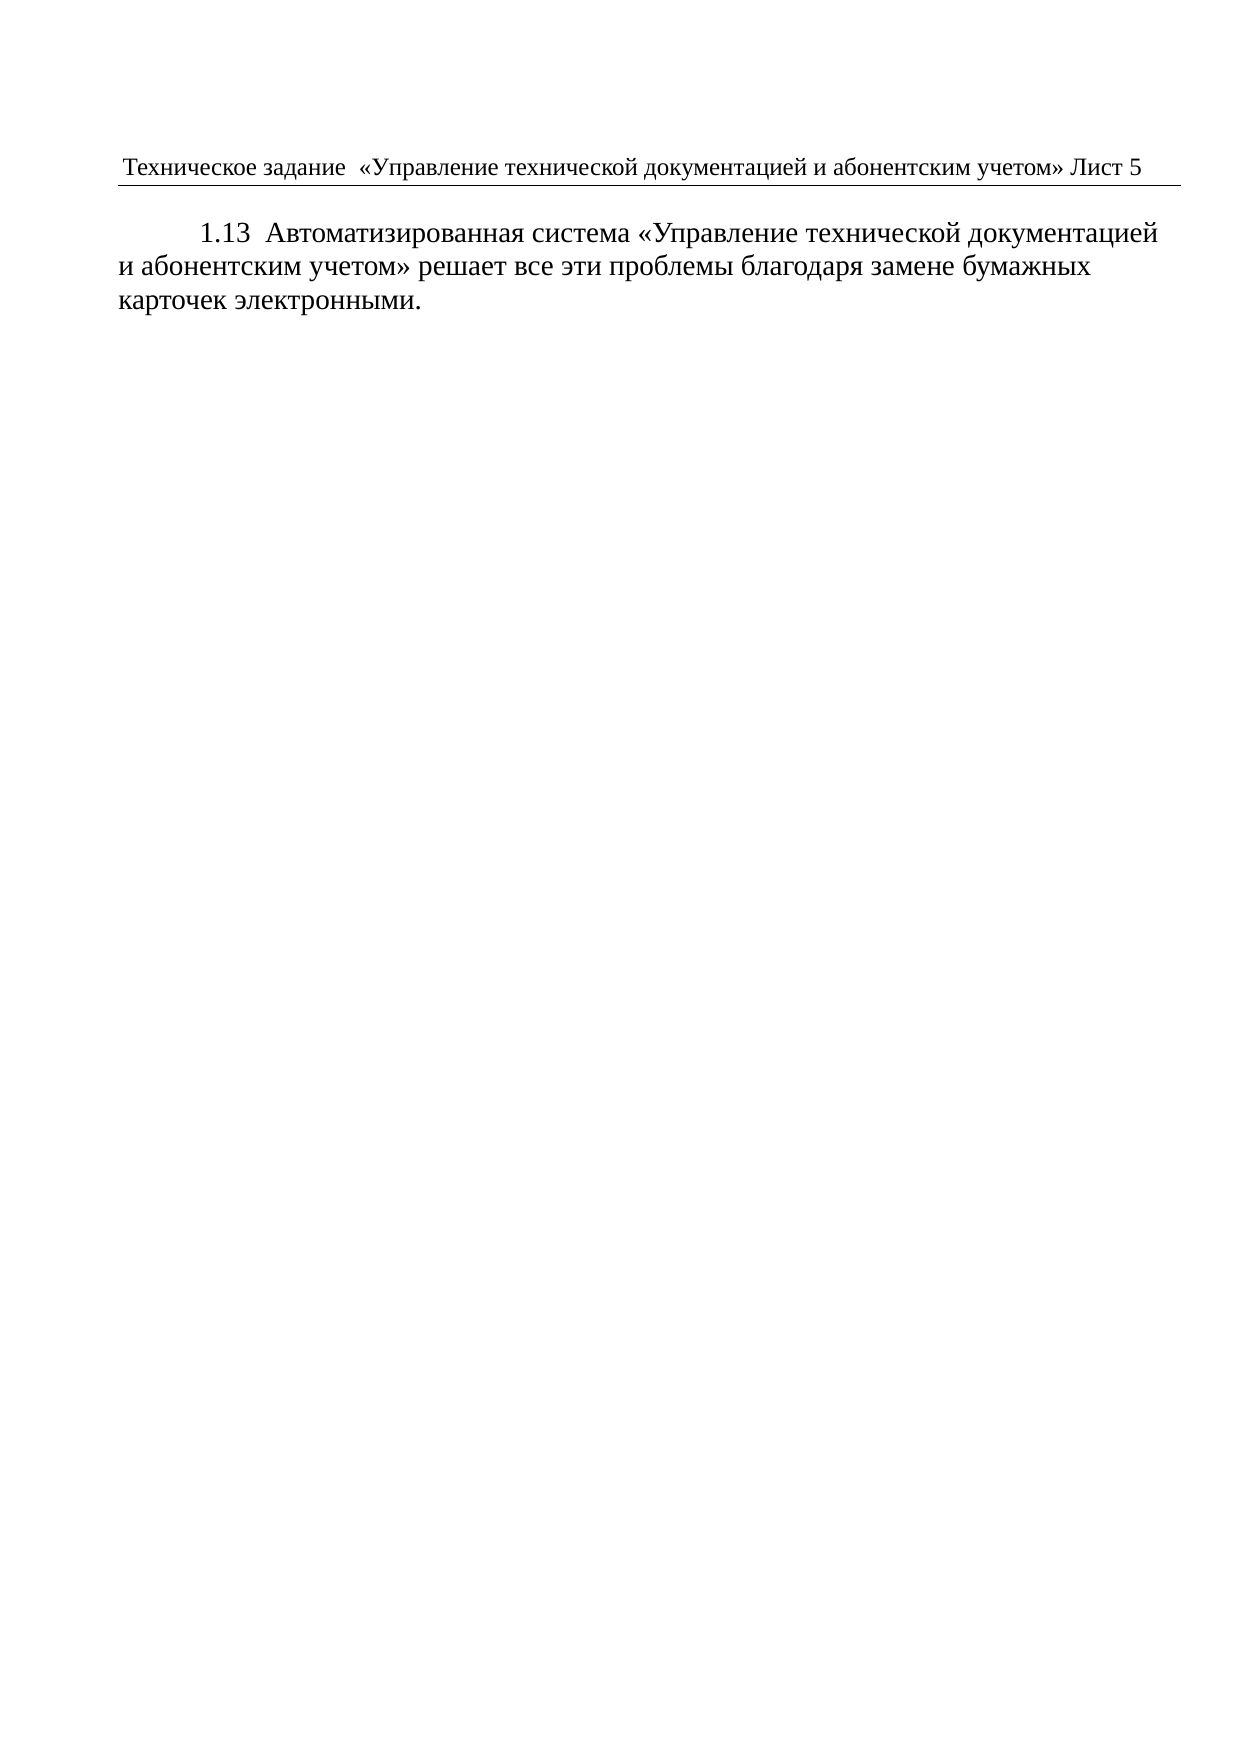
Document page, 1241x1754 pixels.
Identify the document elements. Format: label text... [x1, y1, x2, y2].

list Автоматизированная система «Управление технической документацией и абонентским учетом» решает все эти проблемы благодаря замене бумажных карточек электронными. [118, 215, 1181, 315]
